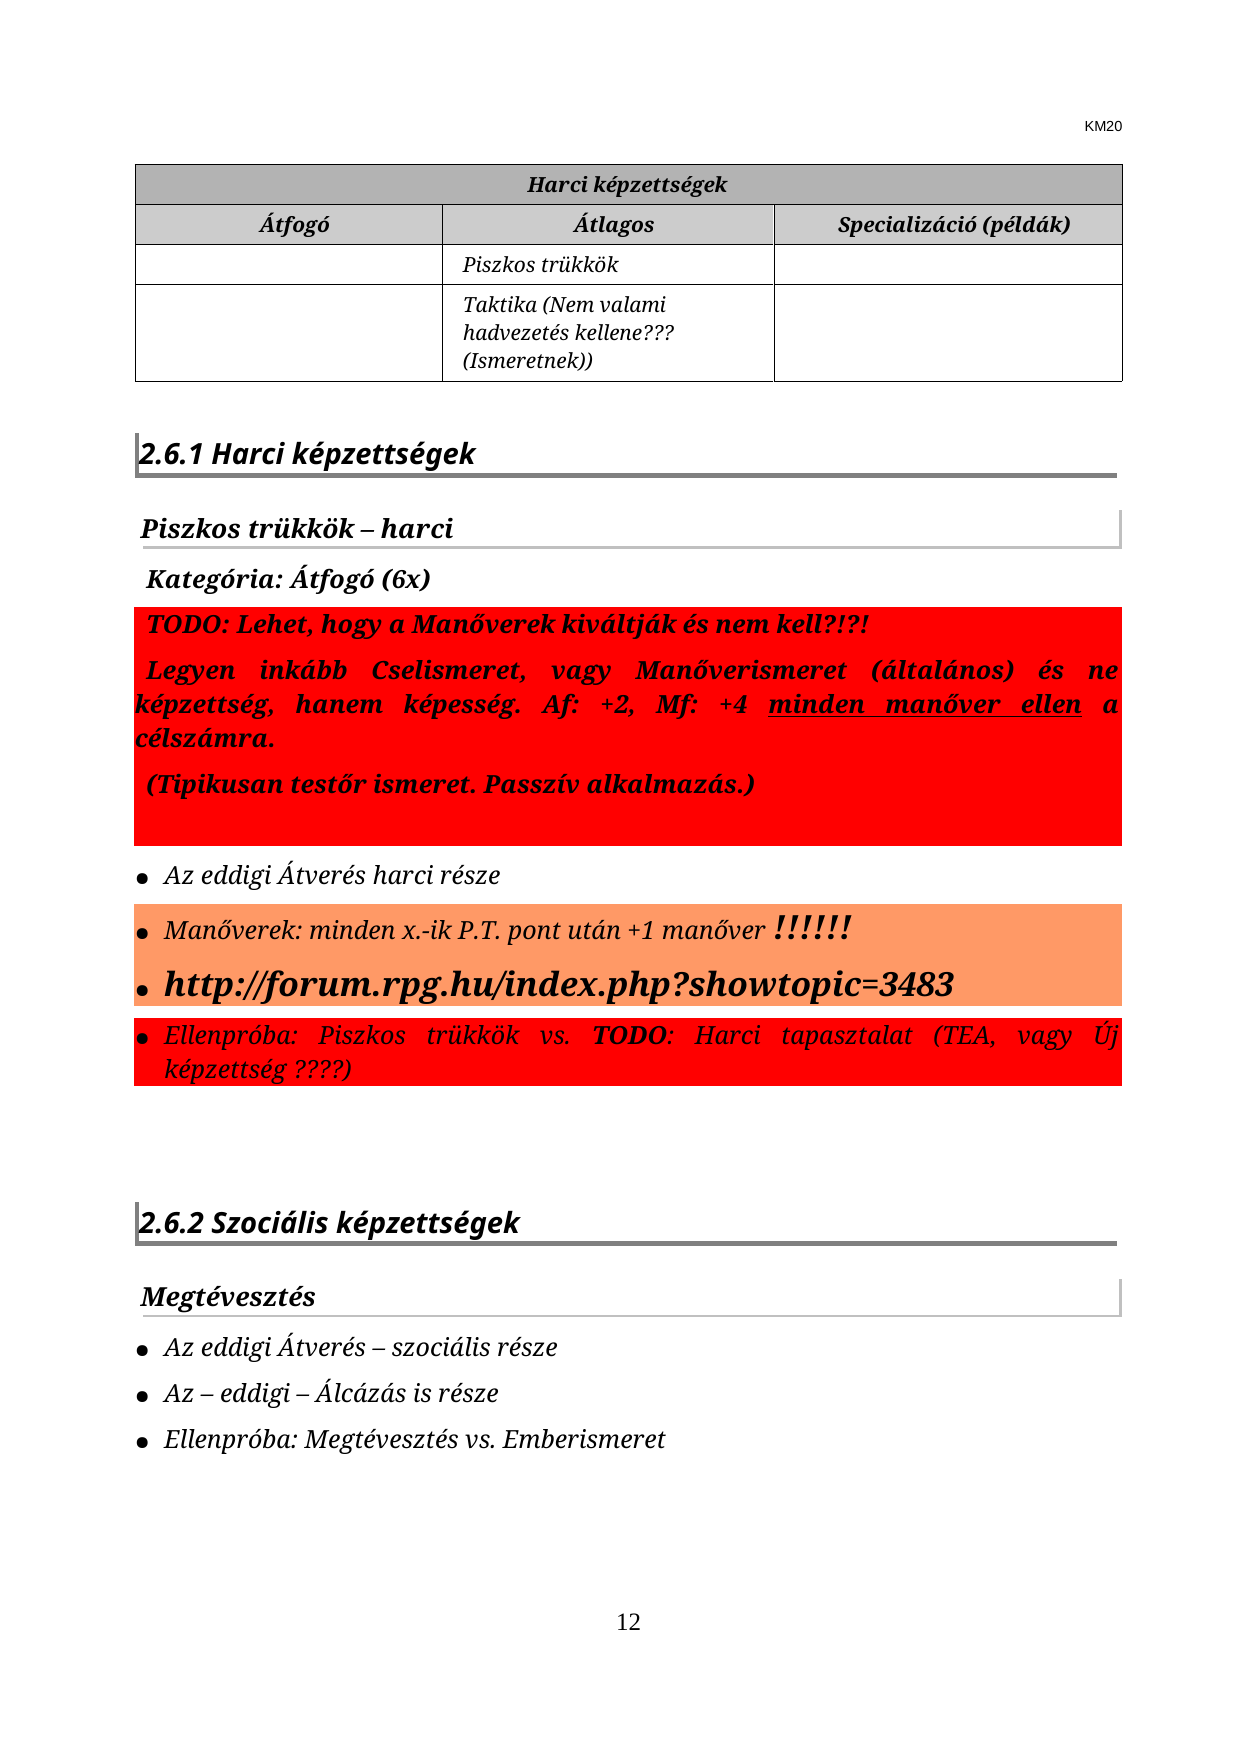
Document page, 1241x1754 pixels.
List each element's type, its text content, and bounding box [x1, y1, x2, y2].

list http://forum.rpg.hu/index.php?showtopic=3483 [134, 961, 1122, 1006]
list Ellenpróba: Megtévesztés vs. Emberismeret [134, 1421, 1122, 1455]
table_cell Piszkos trükkök [443, 245, 773, 284]
table_cell [136, 285, 442, 381]
subtitle Megtévesztés [140, 1279, 1119, 1314]
list Ellenpróba: Piszkos trükkök vs. TODO: Harci tapasztalat (TEA, vagy Új képzettség ????) [134, 1018, 1122, 1086]
table_header Harci képzettségek [136, 165, 1122, 204]
list Az – eddigi – Álcázás is része [134, 1376, 1122, 1409]
list Manőverek: minden x.-ik P.T. pont után +1 manőver !!!!!! [134, 904, 1122, 949]
table_cell [775, 285, 1122, 381]
subtitle Piszkos trükkök – harci [140, 510, 1119, 546]
subtitle Harci képzettségek [139, 433, 1122, 473]
text (Tipikusan testőr ismeret. Passzív alkalmazás.) [134, 766, 1122, 800]
text TODO: Lehet, hogy a Manőverek kiváltják és nem kell?!?! [134, 607, 1122, 641]
table_cell Átfogó [136, 205, 442, 244]
table_cell Specializáció (példák) [775, 205, 1122, 244]
text Legyen inkább Cselismeret, vagy Manőverismeret (általános) és ne képzettség, hanem képesség. Af: +2, Mf: +4 minden manőver ellen a célszámra. [134, 653, 1122, 755]
list Az eddigi Átverés harci része [134, 858, 1122, 892]
table_cell [775, 245, 1122, 284]
table_cell Átlagos [443, 205, 773, 244]
table_cell [136, 245, 442, 284]
table_cell Taktika (Nem valami hadvezetés kellene??? (Ismeretnek)) [443, 285, 773, 381]
list Az eddigi Átverés – szociális része [134, 1330, 1122, 1364]
subtitle Szociális képzettségek [139, 1202, 1122, 1242]
text Kategória: Átfogó (6x) [134, 561, 1122, 595]
